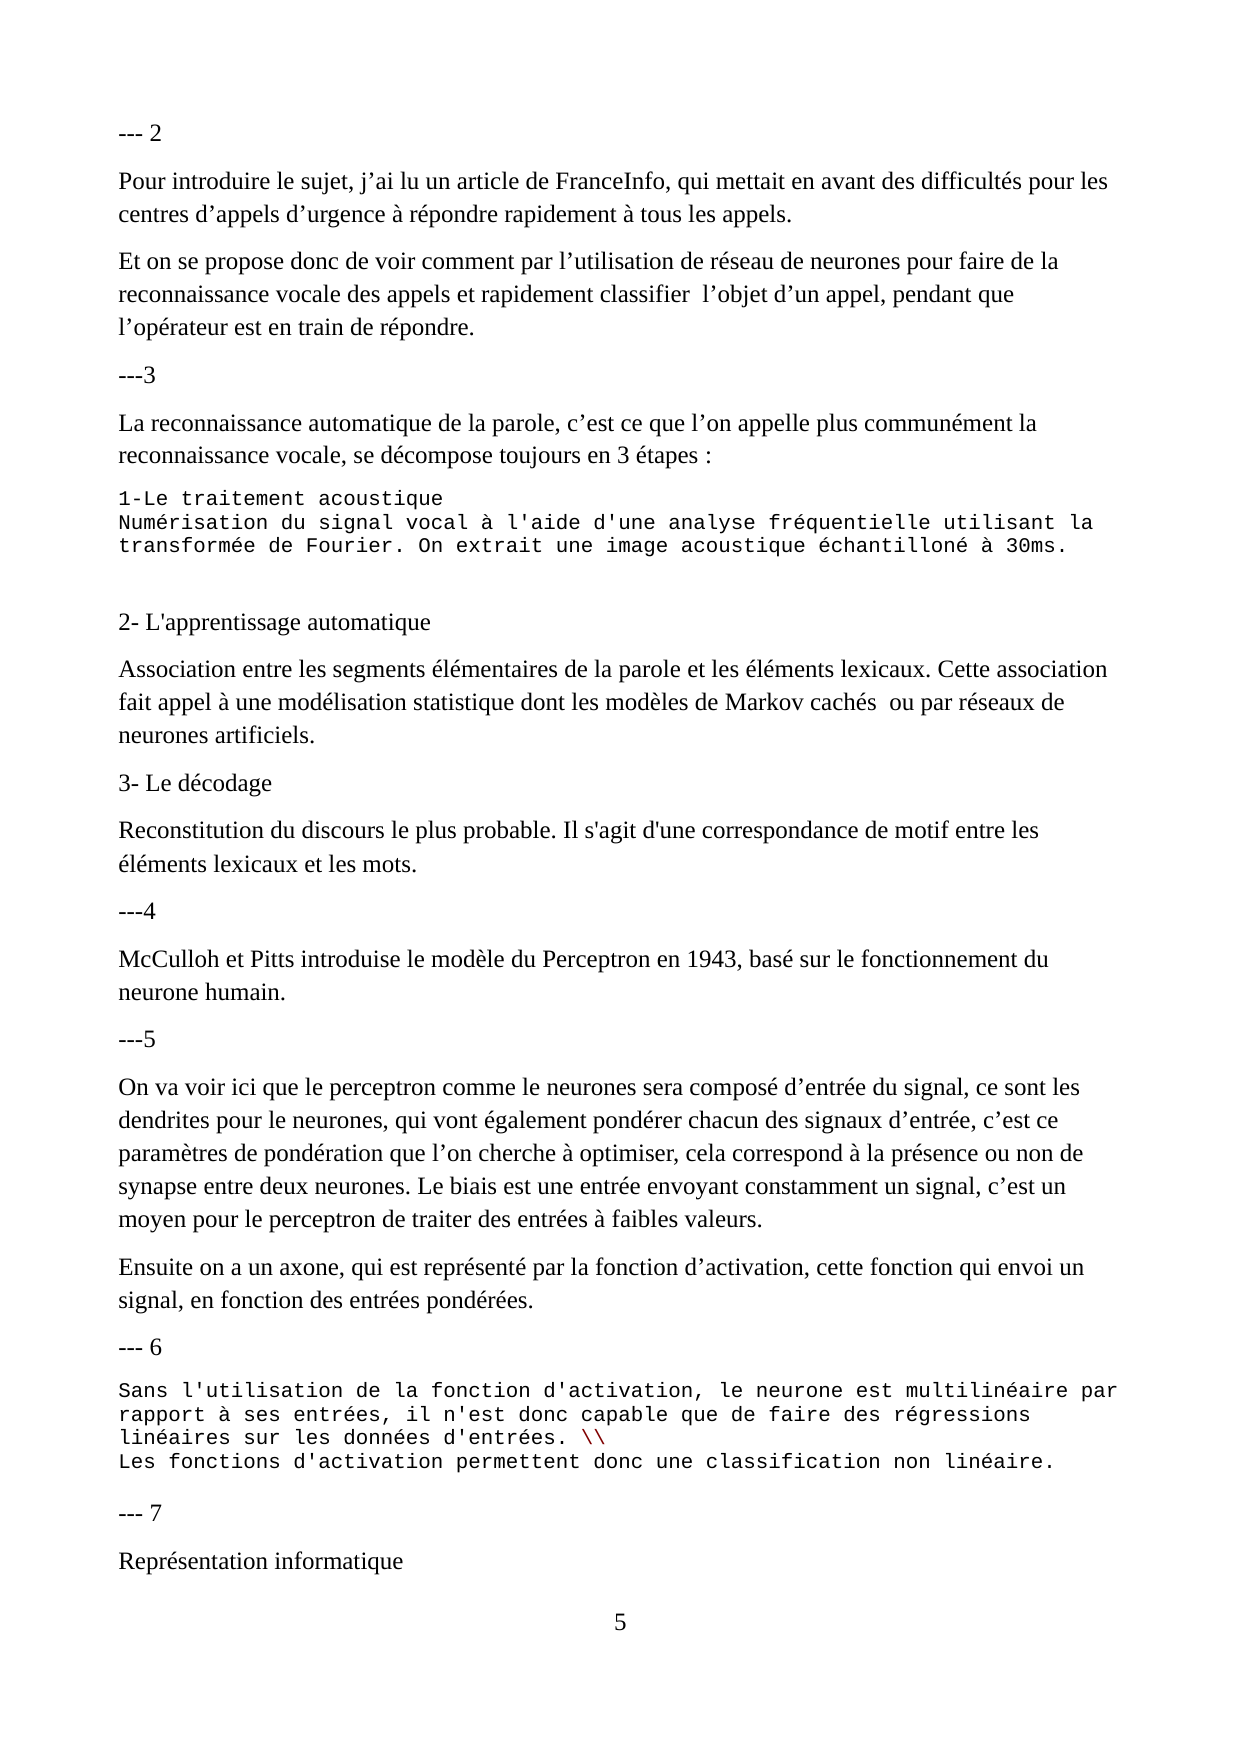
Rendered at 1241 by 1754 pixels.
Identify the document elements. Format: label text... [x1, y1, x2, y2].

text --- 6 [118, 1332, 1122, 1361]
text --- 7 [118, 1498, 1122, 1527]
text --- 2 [118, 118, 1122, 147]
text Ensuite on a un axone, qui est représenté par la fonction d’activation, cette fonction qui envoi un signal, en fonction des entrées pondérées. [118, 1252, 1122, 1313]
text La reconnaissance automatique de la parole, c’est ce que l’on appelle plus communément la reconnaissance vocale, se décompose toujours en 3 étapes : [118, 408, 1122, 469]
text 3- Le décodage [118, 768, 1122, 797]
text 2- L'apprentissage automatique [118, 607, 1122, 636]
text ---5 [118, 1024, 1122, 1053]
text Reconstitution du discours le plus probable. Il s'agit d'une correspondance de motif entre les éléments lexicaux et les mots. [118, 816, 1122, 877]
text ---3 [118, 360, 1122, 389]
text Représentation informatique [118, 1546, 1122, 1574]
text Sans l'utilisation de la fonction d'activation, le neurone est multilinéaire par rapport à ses entrées, il n'est donc capable que de faire des régressions linéaires sur les données d'entrées. \\ [118, 1380, 1122, 1451]
text McCulloh et Pitts introduise le modèle du Perceptron en 1943, basé sur le fonctionnement du neurone humain. [118, 944, 1122, 1006]
text On va voir ici que le perceptron comme le neurones sera composé d’entrée du signal, ce sont les dendrites pour le neurones, qui vont également pondérer chacun des signaux d’entrée, c’est ce paramètres de pondération que l’on cherche à optimiser, cela correspond à la présence ou non de synapse entre deux neurones. Le biais est une entrée envoyant constamment un signal, c’est un moyen pour le perceptron de traiter des entrées à faibles valeurs. [118, 1072, 1122, 1233]
text ---4 [118, 896, 1122, 925]
text Numérisation du signal vocal à l'aide d'une analyse fréquentielle utilisant la transformée de Fourier. On extrait une image acoustique échantilloné à 30ms. [118, 512, 1122, 559]
text 1-Le traitement acoustique [118, 488, 1122, 512]
text Et on se propose donc de voir comment par l’utilisation de réseau de neurones pour faire de la reconnaissance vocale des appels et rapidement classifier l’objet d’un appel, pendant que l’opérateur est en train de répondre. [118, 246, 1122, 341]
text Association entre les segments élémentaires de la parole et les éléments lexicaux. Cette association fait appel à une modélisation statistique dont les modèles de Markov cachés ou par réseaux de neurones artificiels. [118, 654, 1122, 749]
text Pour introduire le sujet, j’ai lu un article de FranceInfo, qui mettait en avant des difficultés pour les centres d’appels d’urgence à répondre rapidement à tous les appels. [118, 166, 1122, 227]
text Les fonctions d'activation permettent donc une classification non linéaire. [118, 1451, 1122, 1474]
